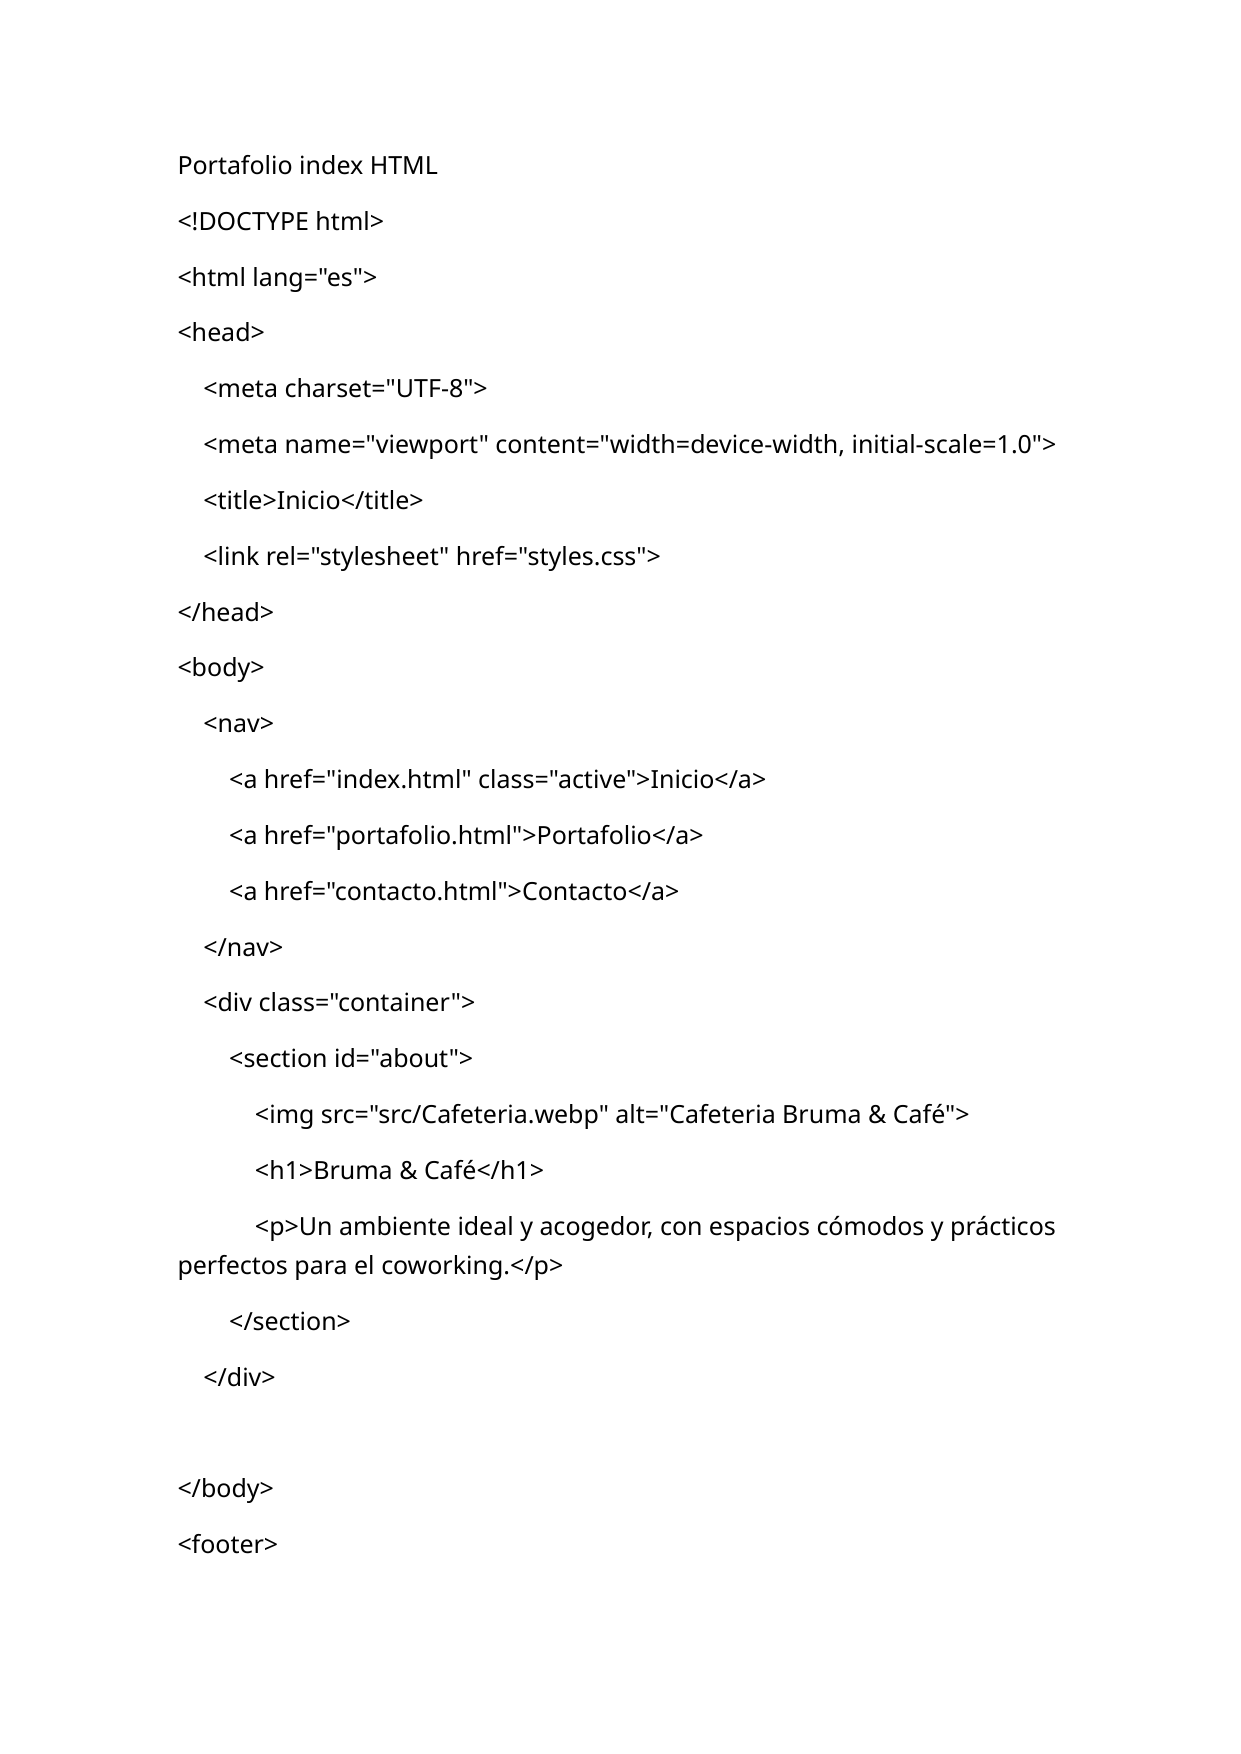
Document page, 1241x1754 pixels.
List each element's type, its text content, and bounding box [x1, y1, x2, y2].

text <link rel="stylesheet" href="styles.css"> [177, 538, 1063, 572]
text <!DOCTYPE html> [177, 203, 1063, 237]
text <h1>Bruma & Café</h1> [177, 1153, 1063, 1187]
text <meta name="viewport" content="width=device-width, initial-scale=1.0"> [177, 427, 1063, 461]
text <nav> [177, 706, 1063, 740]
text <title>Inicio</title> [177, 483, 1063, 517]
text <a href="contacto.html">Contacto</a> [177, 873, 1063, 907]
text <body> [177, 650, 1063, 684]
text </body> [177, 1471, 1063, 1505]
text <a href="index.html" class="active">Inicio</a> [177, 762, 1063, 796]
text Portafolio index HTML [177, 148, 1063, 182]
text </head> [177, 594, 1063, 628]
text <footer> [177, 1527, 1063, 1561]
text </div> [177, 1359, 1063, 1393]
text <p>Un ambiente ideal y acogedor, con espacios cómodos y prácticos perfectos para el coworking.</p> [177, 1208, 1063, 1282]
text <html lang="es"> [177, 259, 1063, 293]
text <div class="container"> [177, 985, 1063, 1019]
text <meta charset="UTF-8"> [177, 371, 1063, 405]
text <img src="src/Cafeteria.webp" alt="Cafeteria Bruma & Café"> [177, 1097, 1063, 1131]
text <head> [177, 315, 1063, 349]
text </nav> [177, 929, 1063, 963]
text </section> [177, 1303, 1063, 1337]
text <section id="about"> [177, 1041, 1063, 1075]
text <a href="portafolio.html">Portafolio</a> [177, 818, 1063, 852]
